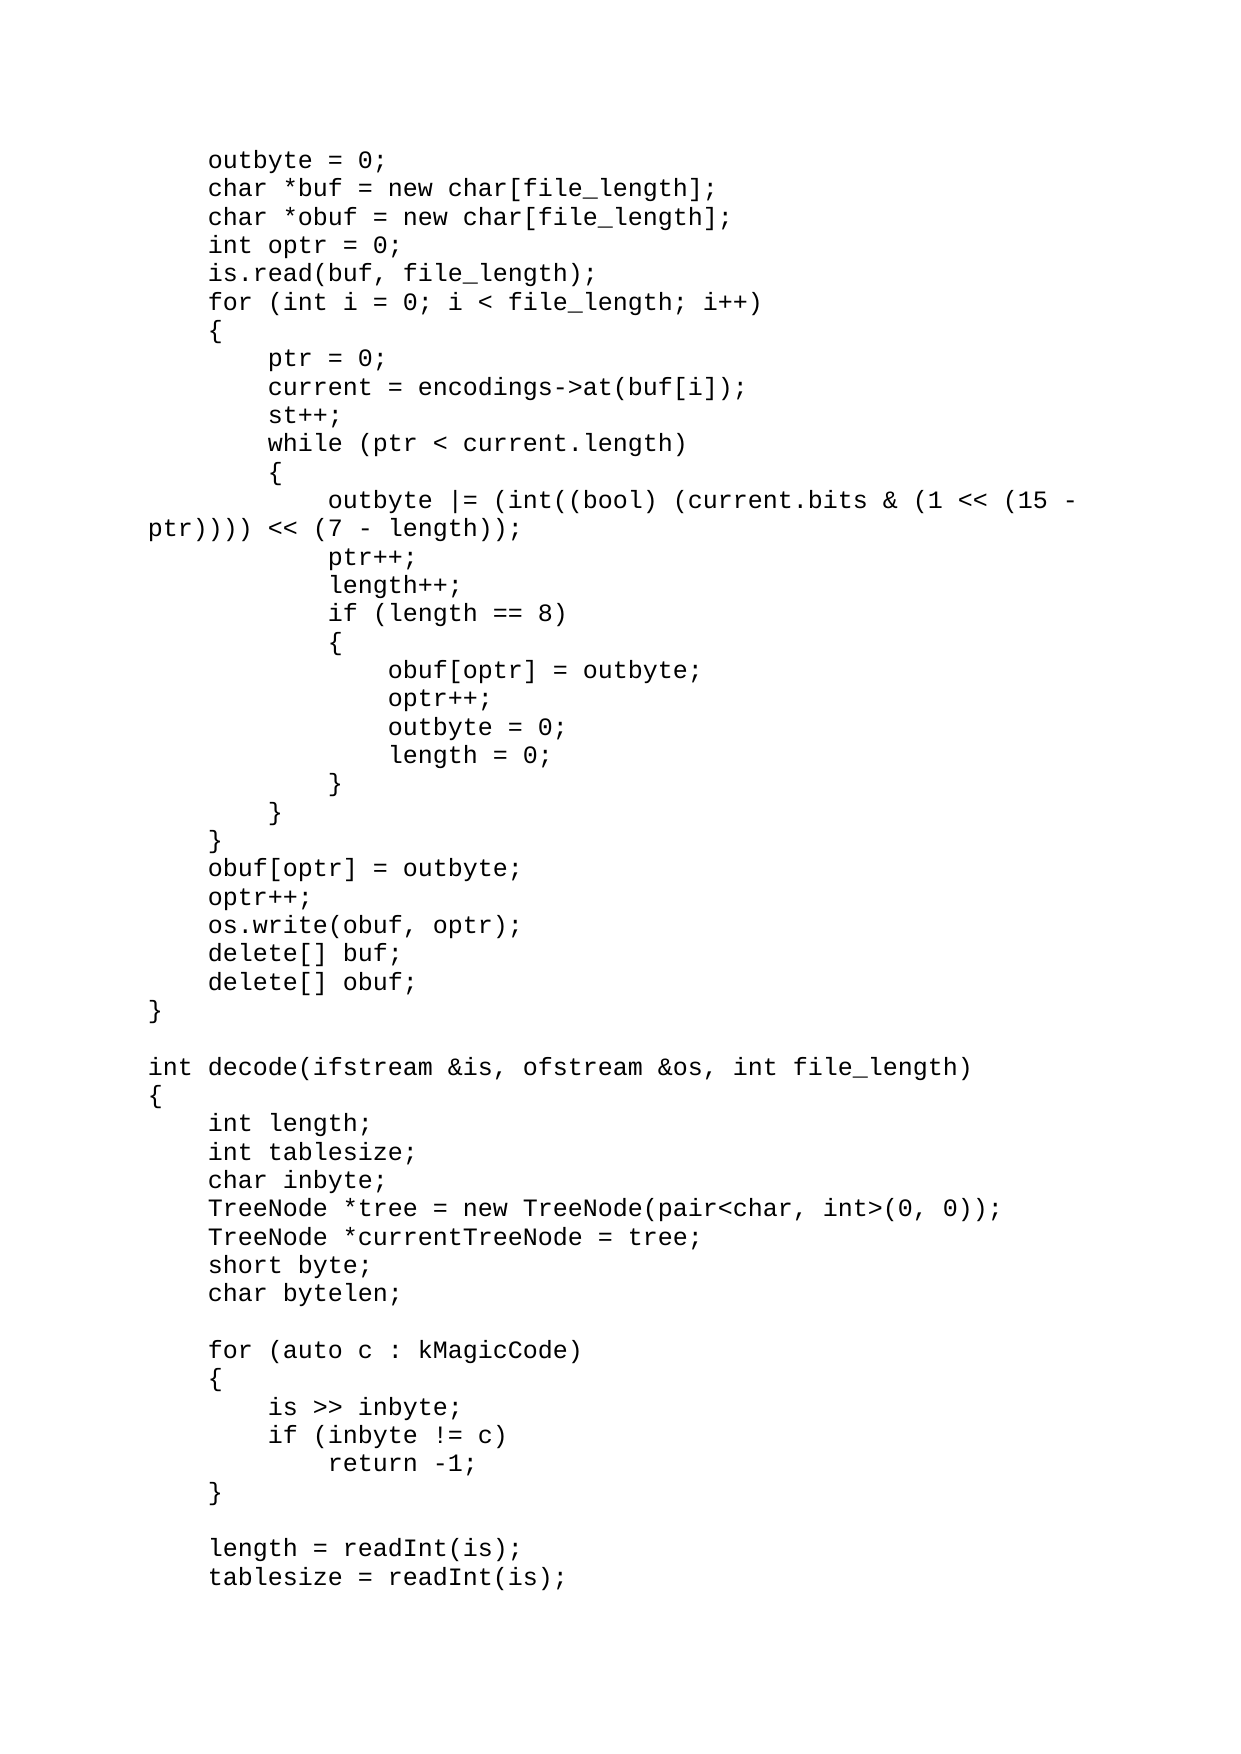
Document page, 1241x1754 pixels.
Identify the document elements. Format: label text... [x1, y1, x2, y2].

text outbyte = 0; char *buf = new char[file_length]; char *obuf = new char[file_length]; int optr = 0; is.read(buf, file_length); for (int i = 0; i < file_length; i++) { ptr = 0; current = encodings->at(buf[i]); st++; while (ptr < current.length) { outbyte |= (int((bool) (current.bits & (1 << (15 - ptr)))) << (7 - length)); ptr++; length++; if (length == 8) { obuf[optr] = outbyte; optr++; outbyte = 0; length = 0; } } } obuf[optr] = outbyte; optr++; os.write(obuf, optr); delete[] buf; delete[] obuf; } int decode(ifstream &is, ofstream &os, int file_length) { int length; int tablesize; char inbyte; TreeNode *tree = new TreeNode(pair<char, int>(0, 0)); TreeNode *currentTreeNode = tree; short byte; char bytelen; for (auto c : kMagicCode) { is >> inbyte; if (inbyte != c) return -1; } length = readInt(is); tablesize = readInt(is); [148, 148, 1181, 1593]
